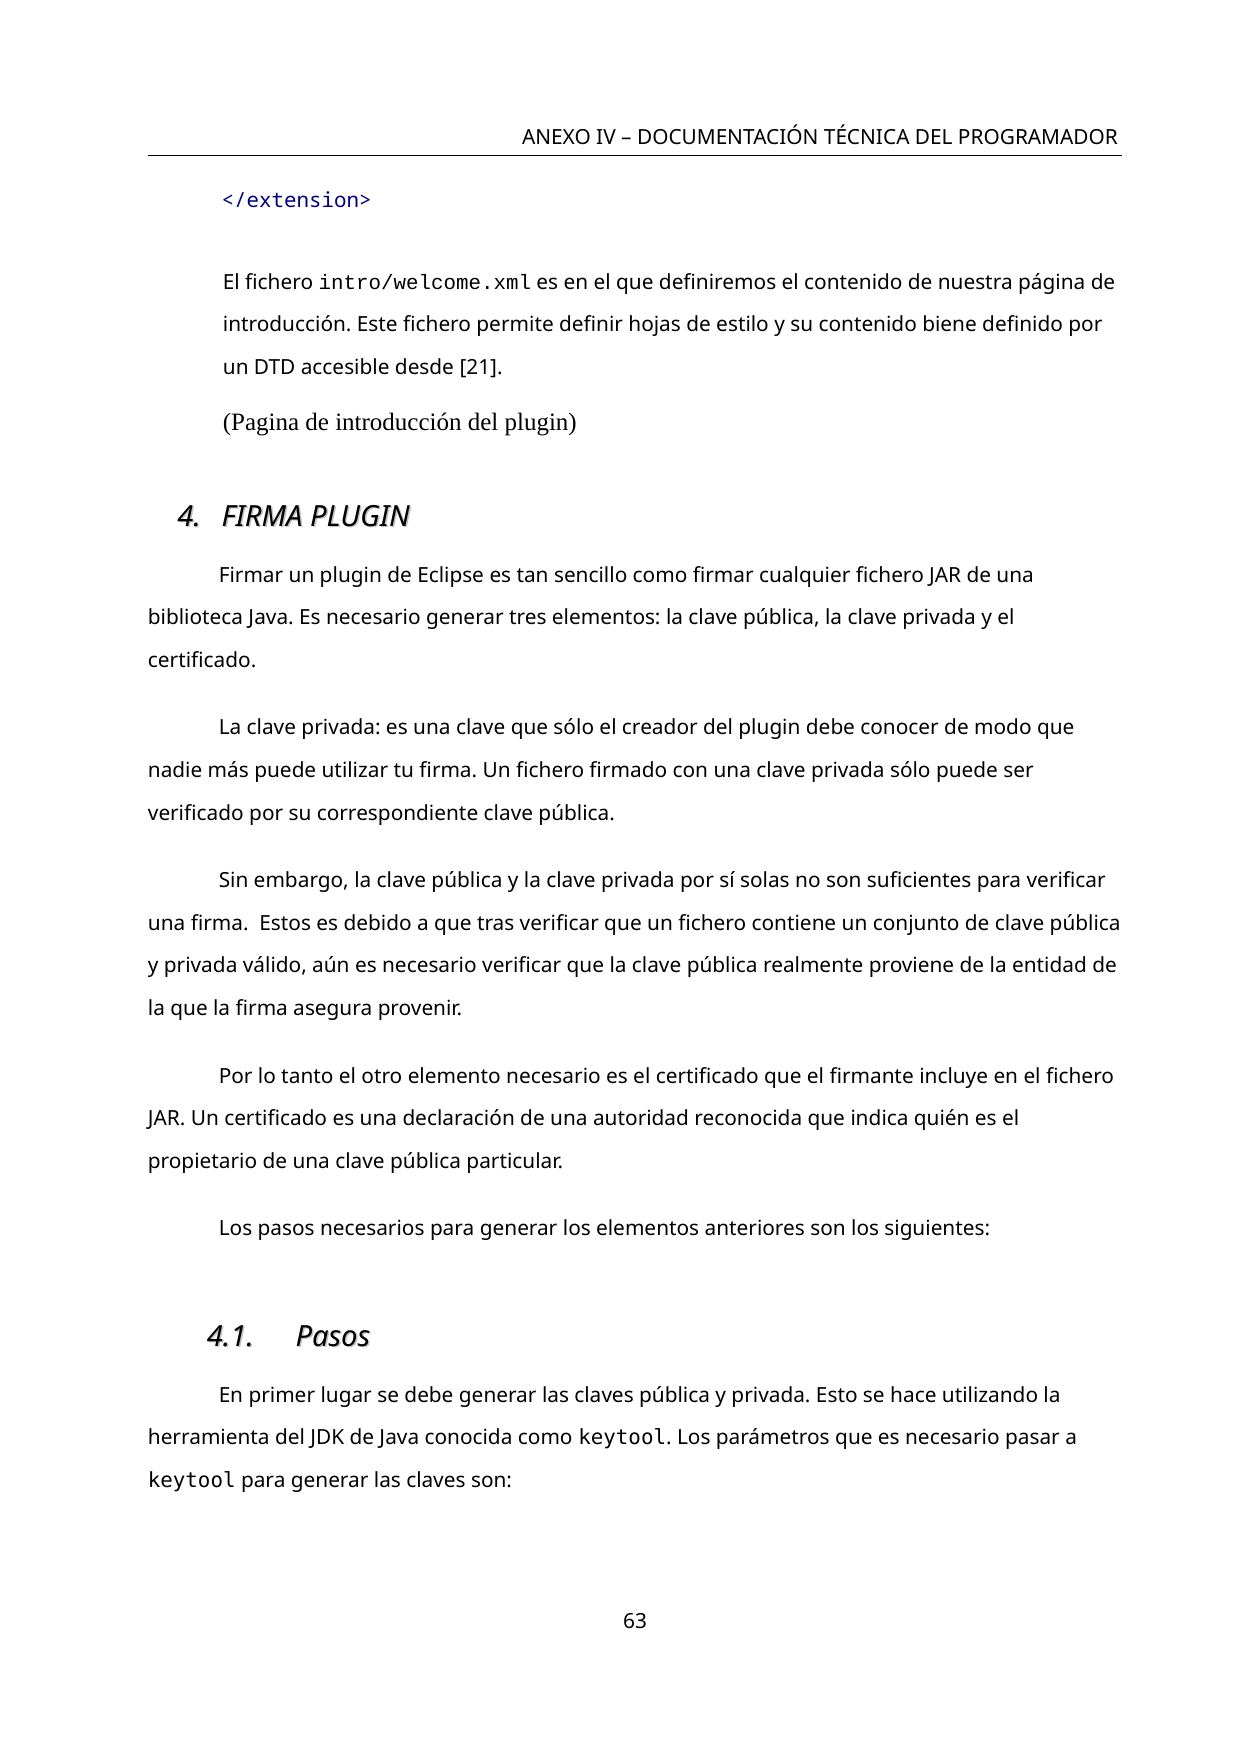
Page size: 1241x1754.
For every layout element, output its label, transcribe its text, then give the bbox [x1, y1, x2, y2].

text La clave privada: es una clave que sólo el creador del plugin debe conocer de modo que nadie más puede utilizar tu firma. Un fichero firmado con una clave privada sólo puede ser verificado por su correspondiente clave pública. [148, 712, 1122, 826]
text Sin embargo, la clave pública y la clave privada por sí solas no son suficientes para verificar una firma. Estos es debido a que tras verificar que un fichero contiene un conjunto de clave pública y privada válido, aún es necesario verificar que la clave pública realmente proviene de la entidad de la que la firma asegura provenir. [148, 865, 1122, 1022]
list El fichero intro/welcome.xml es en el que definiremos el contenido de nuestra página de introducción. Este fichero permite definir hojas de estilo y su contenido biene definido por un DTD accesible desde [21]. [185, 267, 1122, 381]
text Los pasos necesarios para generar los elementos anteriores son los siguientes: [148, 1213, 1122, 1242]
text Firmar un plugin de Eclipse es tan sencillo como firmar cualquier fichero JAR de una biblioteca Java. Es necesario generar tres elementos: la clave pública, la clave privada y el certificado. [148, 560, 1122, 673]
subtitle Pasos [207, 1315, 1122, 1355]
text En primer lugar se debe generar las claves pública y privada. Esto se hace utilizando la herramienta del JDK de Java conocida como keytool. Los parámetros que es necesario pasar a keytool para generar las claves son: [148, 1380, 1122, 1493]
subtitle FIRMA PLUGIN [177, 495, 1122, 535]
list (Pagina de introducción del plugin) [185, 407, 1122, 436]
text Por lo tanto el otro elemento necesario es el certificado que el firmante incluye en el fichero JAR. Un certificado es una declaración de una autoridad reconocida que indica quién es el propietario de una clave pública particular. [148, 1061, 1122, 1174]
text </extension> [148, 185, 1122, 213]
